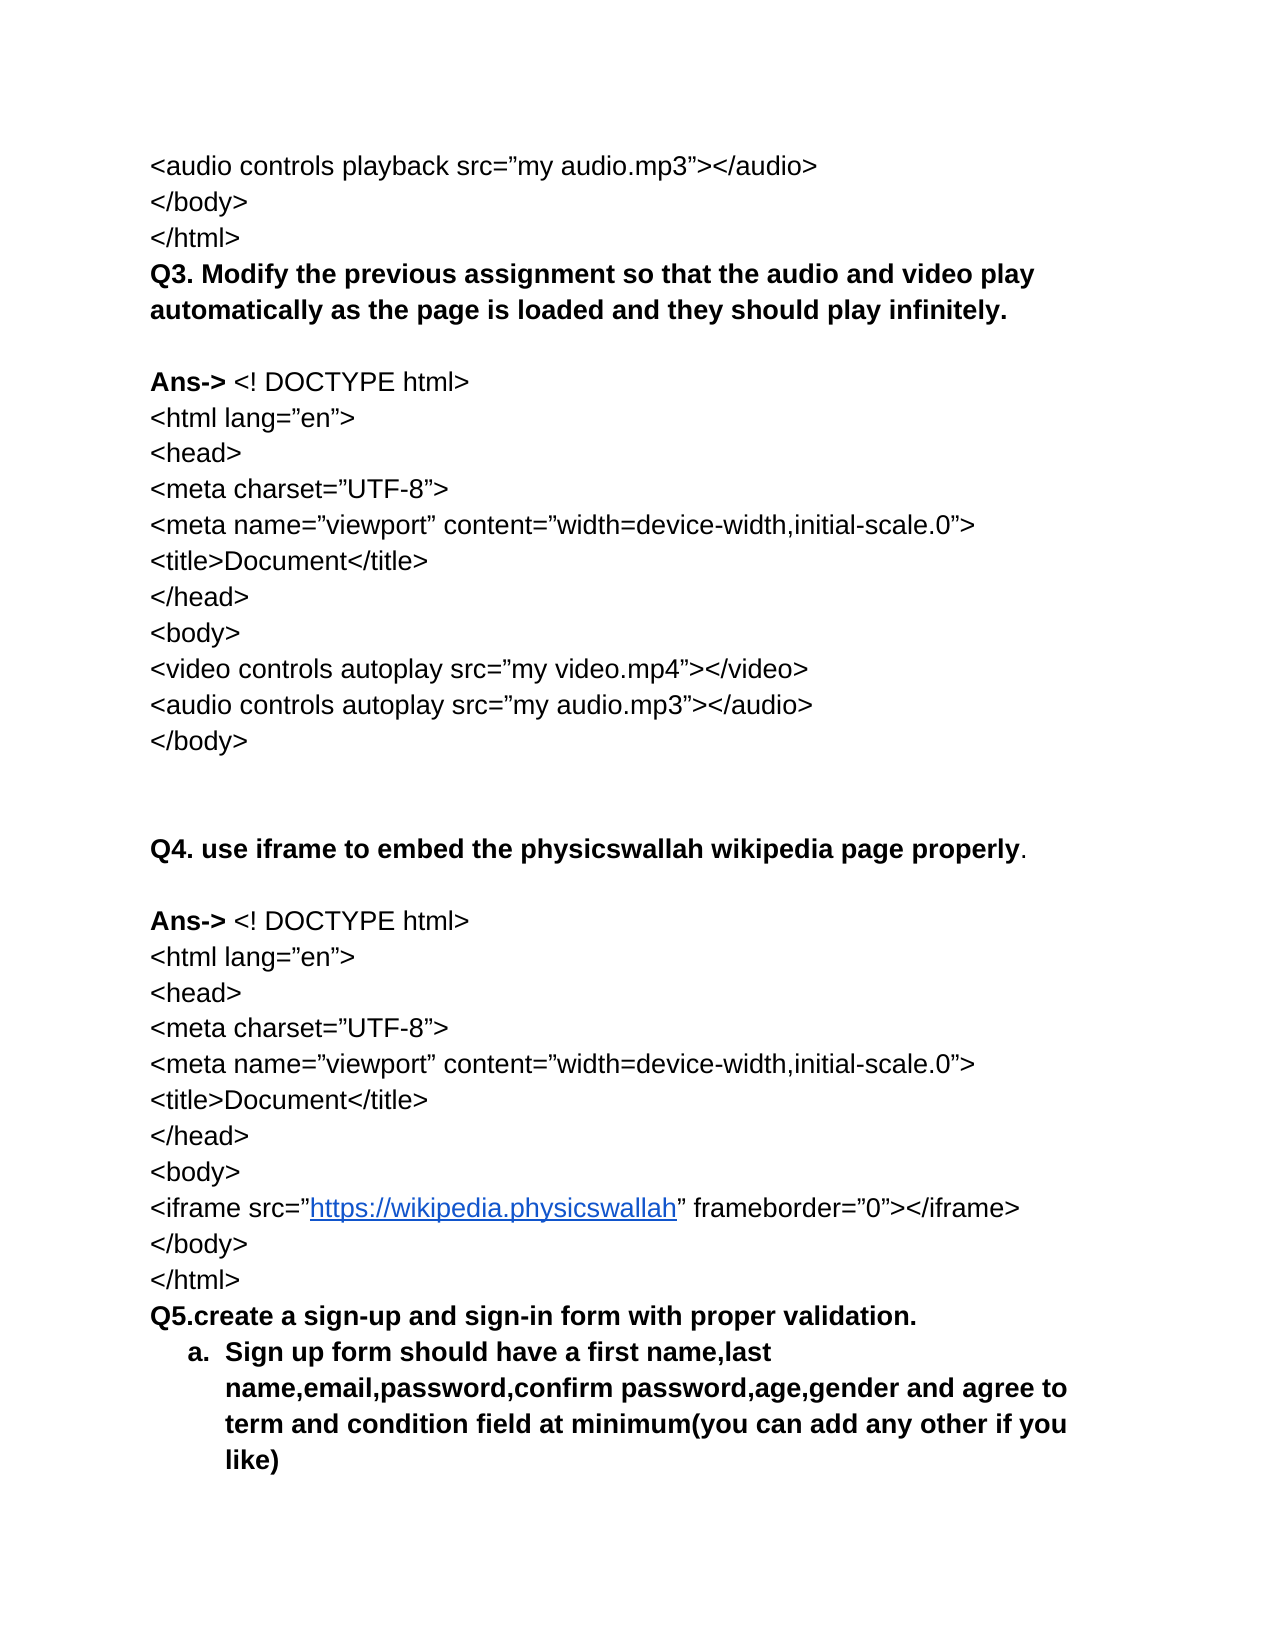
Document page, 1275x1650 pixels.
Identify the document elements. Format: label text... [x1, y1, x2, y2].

text </body> [150, 1228, 1125, 1259]
text <body> [150, 1156, 1125, 1187]
text <meta charset=”UTF-8”> [150, 1012, 1125, 1044]
text <video controls autoplay src=”my video.mp4”></video> [150, 653, 1125, 684]
text </head> [150, 581, 1125, 612]
text </html> [150, 222, 1125, 253]
text Ans-> <! DOCTYPE html> [150, 366, 1125, 397]
text Ans-> <! DOCTYPE html> [150, 905, 1125, 936]
text Q4. use iframe to embed the physicswallah wikipedia page properly. [150, 833, 1125, 864]
text </body> [150, 186, 1125, 217]
text <meta name=”viewport” content=”width=device-width,initial-scale.0”> [150, 509, 1125, 541]
text <meta name=”viewport” content=”width=device-width,initial-scale.0”> [150, 1048, 1125, 1080]
text </html> [150, 1264, 1125, 1295]
text </head> [150, 1120, 1125, 1152]
text <meta charset=”UTF-8”> [150, 473, 1125, 505]
text Q5.create a sign-up and sign-in form with proper validation. [150, 1300, 1125, 1331]
text <audio controls autoplay src=”my audio.mp3”></audio> [150, 689, 1125, 720]
text <head> [150, 437, 1125, 469]
text <html lang=”en”> [150, 402, 1125, 433]
text <html lang=”en”> [150, 941, 1125, 972]
text <head> [150, 977, 1125, 1008]
text <title>Document</title> [150, 545, 1125, 577]
text <body> [150, 617, 1125, 648]
text <iframe src=”https://wikipedia.physicswallah” frameborder=”0”></iframe> [150, 1192, 1125, 1223]
text <title>Document</title> [150, 1084, 1125, 1116]
text <audio controls playback src=”my audio.mp3”></audio> [150, 150, 1125, 181]
text </body> [150, 725, 1125, 756]
text Q3. Modify the previous assignment so that the audio and video play automatically as the page is loaded and they should play infinitely. [150, 258, 1125, 325]
list Sign up form should have a first name,last name,email,password,confirm password,age,gender and agree to term and condition field at minimum(you can add any other if you like) [187, 1336, 1125, 1475]
